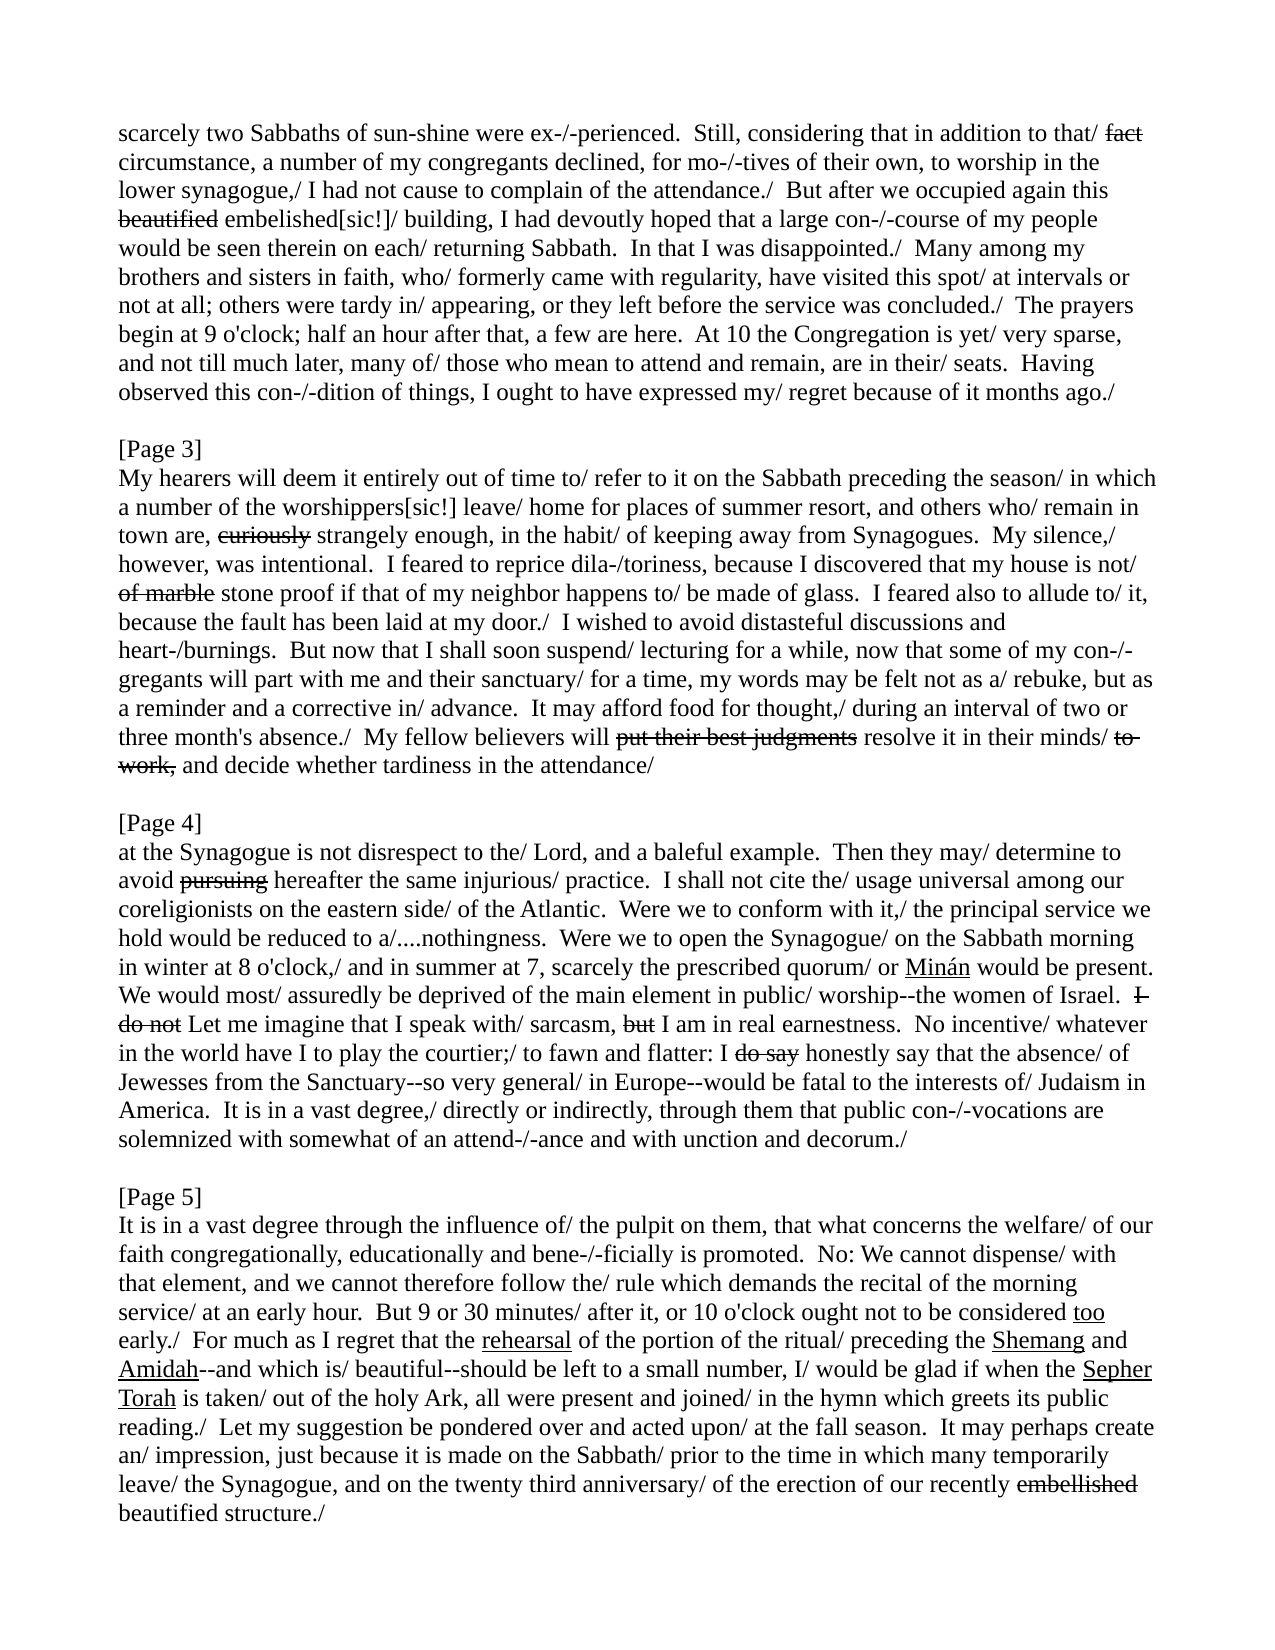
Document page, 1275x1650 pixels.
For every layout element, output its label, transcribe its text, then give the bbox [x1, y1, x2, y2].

text scarcely two Sabbaths of sun-shine were ex-/-perienced. Still, considering that in addition to that/ fact circumstance, a number of my congregants declined, for mo-/-tives of their own, to worship in the lower synagogue,/ I had not cause to complain of the attendance./ But after we occupied again this beautified embelished[sic!]/ building, I had devoutly hoped that a large con-/-course of my people would be seen therein on each/ returning Sabbath. In that I was disappointed./ Many among my brothers and sisters in faith, who/ formerly came with regularity, have visited this spot/ at intervals or not at all; others were tardy in/ appearing, or they left before the service was concluded./ The prayers begin at 9 o'clock; half an hour after that, a few are here. At 10 the Congregation is yet/ very sparse, and not till much later, many of/ those who mean to attend and remain, are in their/ seats. Having observed this con-/-dition of things, I ought to have expressed my/ regret because of it months ago./ [118, 118, 1157, 406]
text It is in a vast degree through the influence of/ the pulpit on them, that what concerns the welfare/ of our faith congregationally, educationally and bene-/-ficially is promoted. No: We cannot dispense/ with that element, and we cannot therefore follow the/ rule which demands the recital of the morning service/ at an early hour. But 9 or 30 minutes/ after it, or 10 o'clock ought not to be considered too early./ For much as I regret that the rehearsal of the portion of the ritual/ preceding the Shemang and Amidah--and which is/ beautiful--should be left to a small number, I/ would be glad if when the Sepher Torah is taken/ out of the holy Ark, all were present and joined/ in the hymn which greets its public reading./ Let my suggestion be pondered over and acted upon/ at the fall season. It may perhaps create an/ impression, just because it is made on the Sabbath/ prior to the time in which many temporarily leave/ the Synagogue, and on the twenty third anniversary/ of the erection of our recently embellished beautified structure./ [118, 1211, 1157, 1527]
text [Page 5] [118, 1182, 1157, 1211]
text [Page 4] [118, 808, 1157, 837]
text My hearers will deem it entirely out of time to/ refer to it on the Sabbath preceding the season/ in which a number of the worshippers[sic!] leave/ home for places of summer resort, and others who/ remain in town are, curiously strangely enough, in the habit/ of keeping away from Synagogues. My silence,/ however, was intentional. I feared to reprice dila-/toriness, because I discovered that my house is not/ of marble stone proof if that of my neighbor happens to/ be made of glass. I feared also to allude to/ it, because the fault has been laid at my door./ I wished to avoid distasteful discussions and heart-/burnings. But now that I shall soon suspend/ lecturing for a while, now that some of my con-/-gregants will part with me and their sanctuary/ for a time, my words may be felt not as a/ rebuke, but as a reminder and a corrective in/ advance. It may afford food for thought,/ during an interval of two or three month's absence./ My fellow believers will put their best judgments resolve it in their minds/ to work, and decide whether tardiness in the attendance/ [118, 463, 1157, 779]
text [Page 3] [118, 434, 1157, 463]
text at the Synagogue is not disrespect to the/ Lord, and a baleful example. Then they may/ determine to avoid pursuing hereafter the same injurious/ practice. I shall not cite the/ usage universal among our coreligionists on the eastern side/ of the Atlantic. Were we to conform with it,/ the principal service we hold would be reduced to a/....nothingness. Were we to open the Synagogue/ on the Sabbath morning in winter at 8 o'clock,/ and in summer at 7, scarcely the prescribed quorum/ or Minán would be present. We would most/ assuredly be deprived of the main element in public/ worship--the women of Israel. I do not Let me imagine that I speak with/ sarcasm, but I am in real earnestness. No incentive/ whatever in the world have I to play the courtier;/ to fawn and flatter: I do say honestly say that the absence/ of Jewesses from the Sanctuary--so very general/ in Europe--would be fatal to the interests of/ Judaism in America. It is in a vast degree,/ directly or indirectly, through them that public con-/-vocations are solemnized with somewhat of an attend-/-ance and with unction and decorum./ [118, 837, 1157, 1153]
